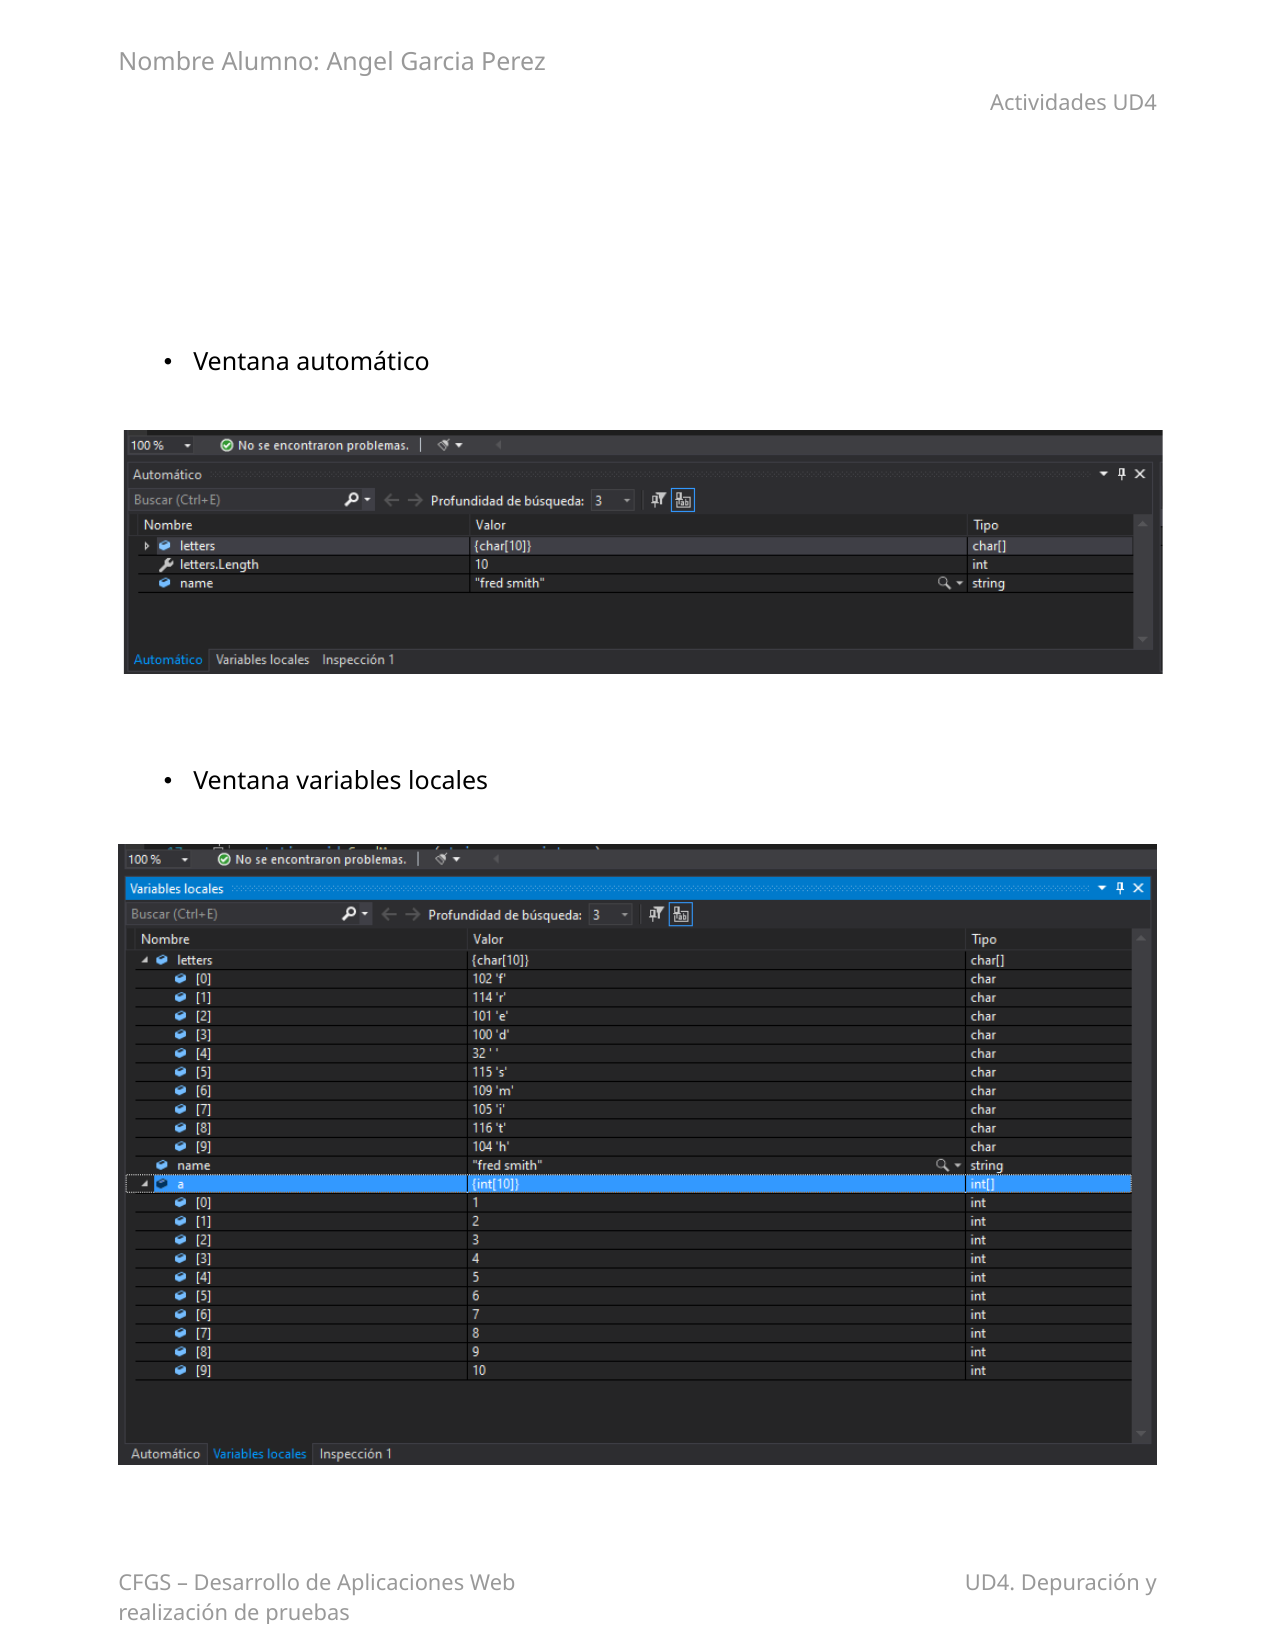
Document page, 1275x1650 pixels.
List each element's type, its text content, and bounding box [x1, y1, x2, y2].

picture [118, 844, 1157, 1465]
list Ventana automático [164, 343, 1157, 377]
list Ventana variables locales [164, 762, 1157, 797]
picture [123, 430, 1163, 674]
